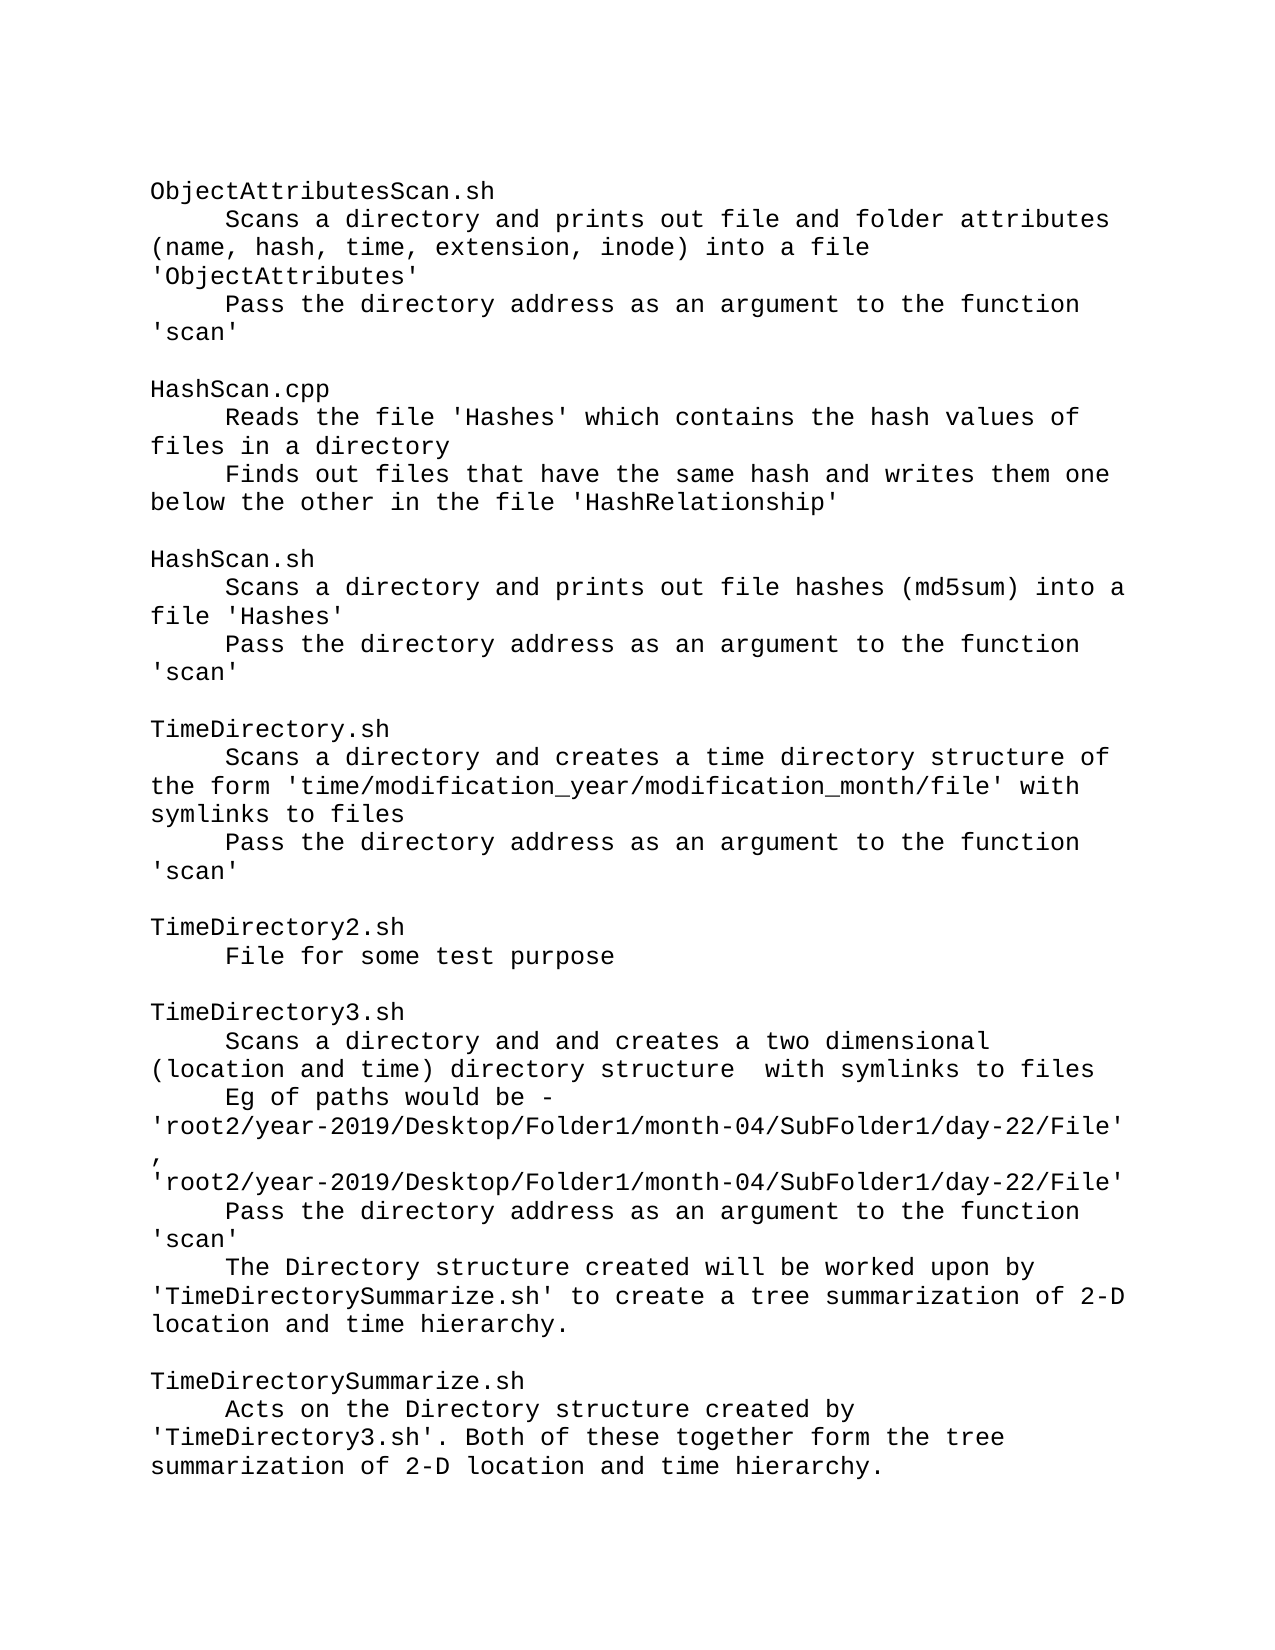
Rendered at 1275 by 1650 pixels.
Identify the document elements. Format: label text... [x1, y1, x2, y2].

text TimeDirectory.sh [150, 717, 1125, 745]
text Scans a directory and prints out file and folder attributes (name, hash, time, extension, inode) into a file 'ObjectAttributes' [150, 207, 1125, 292]
text Scans a directory and prints out file hashes (md5sum) into a file 'Hashes' [150, 575, 1125, 632]
text The Directory structure created will be worked upon by 'TimeDirectorySummarize.sh' to create a tree summarization of 2-D location and time hierarchy. [150, 1255, 1125, 1340]
text Scans a directory and creates a time directory structure of the form 'time/modification_year/modification_month/file' with symlinks to files [150, 745, 1125, 830]
text File for some test purpose [150, 943, 1125, 972]
text Pass the directory address as an argument to the function 'scan' [150, 292, 1125, 348]
text Reads the file 'Hashes' which contains the hash values of files in a directory [150, 405, 1125, 462]
text Pass the directory address as an argument to the function 'scan' [150, 830, 1125, 887]
text TimeDirectory2.sh [150, 915, 1125, 943]
text Pass the directory address as an argument to the function 'scan' [150, 1198, 1125, 1255]
text Eg of paths would be - 'root2/year-2019/Desktop/Folder1/month-04/SubFolder1/day-22/File' , 'root2/year-2019/Desktop/Folder1/month-04/SubFolder1/day-22/File' [150, 1085, 1125, 1198]
text TimeDirectorySummarize.sh [150, 1368, 1125, 1397]
text Finds out files that have the same hash and writes them one below the other in the file 'HashRelationship' [150, 462, 1125, 518]
text TimeDirectory3.sh [150, 1000, 1125, 1028]
text Pass the directory address as an argument to the function 'scan' [150, 632, 1125, 688]
text HashScan.sh [150, 547, 1125, 575]
text ObjectAttributesScan.sh [150, 178, 1125, 207]
text HashScan.cpp [150, 377, 1125, 405]
text Acts on the Directory structure created by 'TimeDirectory3.sh'. Both of these together form the tree summarization of 2-D location and time hierarchy. [150, 1397, 1125, 1482]
text Scans a directory and and creates a two dimensional (location and time) directory structure with symlinks to files [150, 1028, 1125, 1085]
